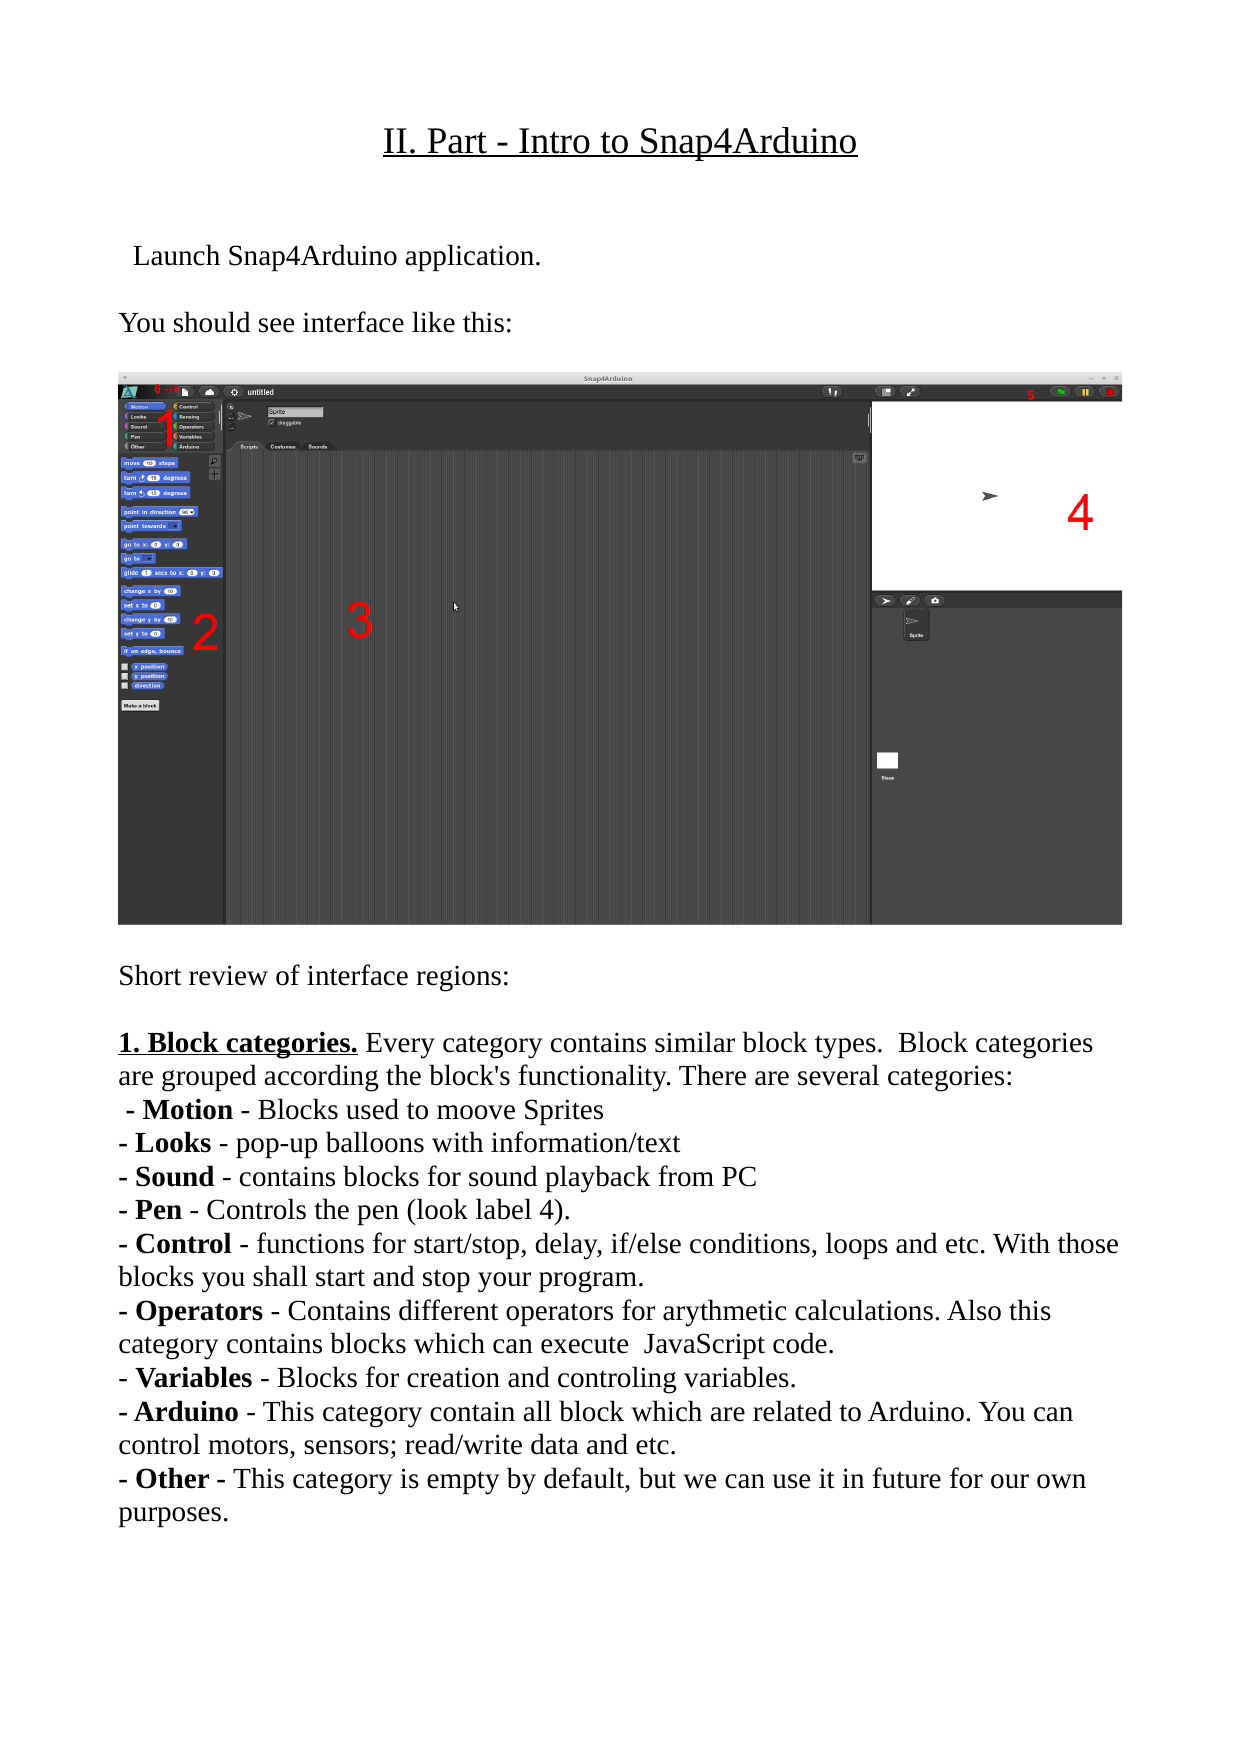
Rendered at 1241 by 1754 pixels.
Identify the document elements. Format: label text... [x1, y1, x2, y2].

text - Motion - Blocks used to moove Sprites [118, 1092, 1122, 1125]
text - Arduino - This category contain all block which are related to Arduino. You can control motors, sensors; read/write data and etc. [118, 1394, 1122, 1461]
text II. Part - Intro to Snap4Arduino [118, 118, 1122, 161]
text - Sound - contains blocks for sound playback from PC [118, 1159, 1122, 1192]
text You should see interface like this: [118, 305, 1122, 372]
text - Variables - Blocks for creation and controling variables. [118, 1360, 1122, 1394]
text - Operators - Contains different operators for arythmetic calculations. Also this category contains blocks which can execute JavaScript code. [118, 1293, 1122, 1360]
text Launch Snap4Arduino application. [118, 238, 1122, 271]
picture [118, 372, 1123, 925]
text - Other - This category is empty by default, but we can use it in future for our own purposes. [118, 1461, 1122, 1528]
text - Looks - pop-up balloons with information/text [118, 1125, 1122, 1159]
text - Control - functions for start/stop, delay, if/else conditions, loops and etc. With those blocks you shall start and stop your program. [118, 1226, 1122, 1293]
text Short review of interface regions: 1. Block categories. Every category contains similar block types. Block categories are grouped according the block's functionality. There are several categories: [118, 958, 1122, 1092]
text - Pen - Controls the pen (look label 4). [118, 1192, 1122, 1226]
